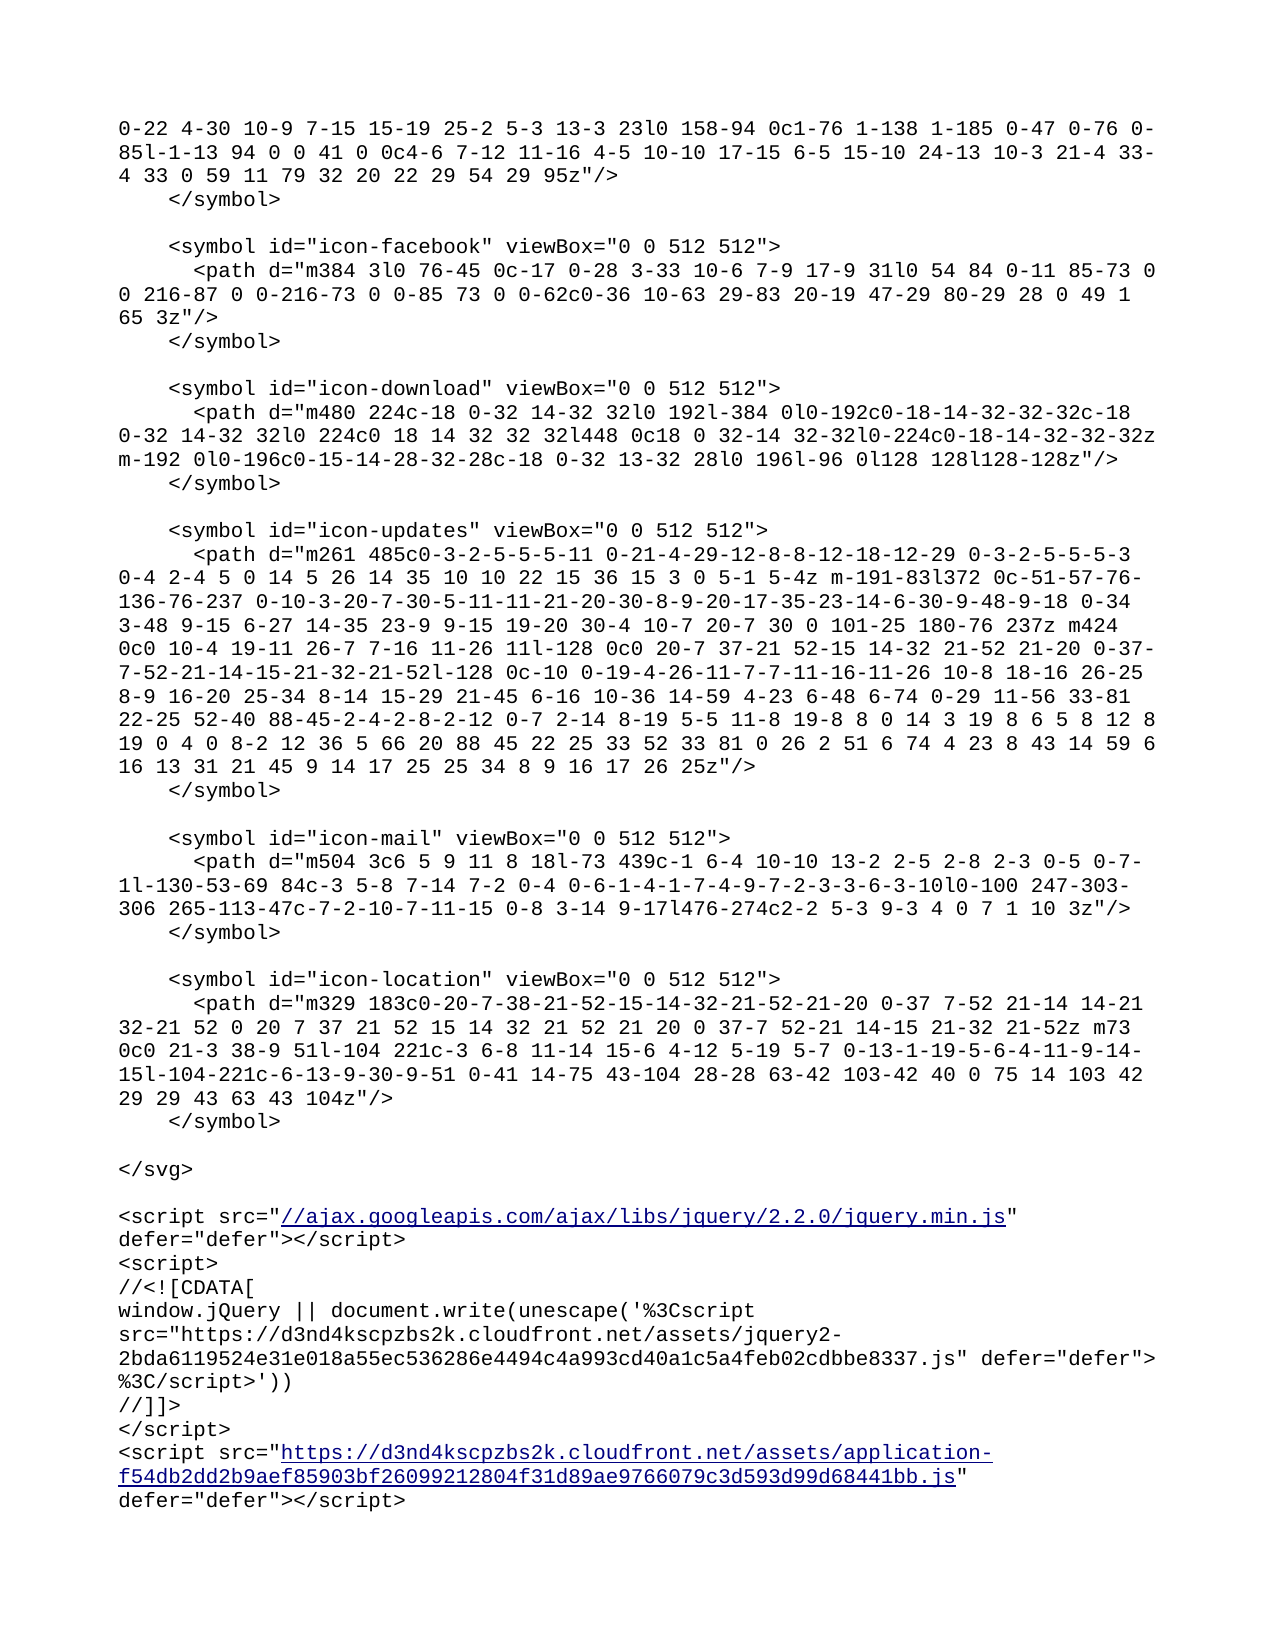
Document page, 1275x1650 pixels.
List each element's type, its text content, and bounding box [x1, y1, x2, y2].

text <script> [118, 1253, 1157, 1277]
text </symbol> [118, 473, 1157, 496]
text <path d="m504 3c6 5 9 11 8 18l-73 439c-1 6-4 10-10 13-2 2-5 2-8 2-3 0-5 0-7-1l-130-53-69 84c-3 5-8 7-14 7-2 0-4 0-6-1-4-1-7-4-9-7-2-3-3-6-3-10l0-100 247-303-306 265-113-47c-7-2-10-7-11-15 0-8 3-14 9-17l476-274c2-2 5-3 9-3 4 0 7 1 10 3z"/> [118, 851, 1157, 922]
text <symbol id="icon-mail" viewBox="0 0 512 512"> [118, 827, 1157, 851]
text window.jQuery || document.write(unescape('%3Cscript src="https://d3nd4kscpzbs2k.cloudfront.net/assets/jquery2-2bda6119524e31e018a55ec536286e4494c4a993cd40a1c5a4feb02cdbbe8337.js" defer="defer">%3C/script>')) [118, 1300, 1157, 1395]
text <path d="m329 183c0-20-7-38-21-52-15-14-32-21-52-21-20 0-37 7-52 21-14 14-21 32-21 52 0 20 7 37 21 52 15 14 32 21 52 21 20 0 37-7 52-21 14-15 21-32 21-52z m73 0c0 21-3 38-9 51l-104 221c-3 6-8 11-14 15-6 4-12 5-19 5-7 0-13-1-19-5-6-4-11-9-14-15l-104-221c-6-13-9-30-9-51 0-41 14-75 43-104 28-28 63-42 103-42 40 0 75 14 103 42 29 29 43 63 43 104z"/> [118, 993, 1157, 1111]
text <path d="m261 485c0-3-2-5-5-5-11 0-21-4-29-12-8-8-12-18-12-29 0-3-2-5-5-5-3 0-4 2-4 5 0 14 5 26 14 35 10 10 22 15 36 15 3 0 5-1 5-4z m-191-83l372 0c-51-57-76-136-76-237 0-10-3-20-7-30-5-11-11-21-20-30-8-9-20-17-35-23-14-6-30-9-48-9-18 0-34 3-48 9-15 6-27 14-35 23-9 9-15 19-20 30-4 10-7 20-7 30 0 101-25 180-76 237z m424 0c0 10-4 19-11 26-7 7-16 11-26 11l-128 0c0 20-7 37-21 52-15 14-32 21-52 21-20 0-37-7-52-21-14-15-21-32-21-52l-128 0c-10 0-19-4-26-11-7-7-11-16-11-26 10-8 18-16 26-25 8-9 16-20 25-34 8-14 15-29 21-45 6-16 10-36 14-59 4-23 6-48 6-74 0-29 11-56 33-81 22-25 52-40 88-45-2-4-2-8-2-12 0-7 2-14 8-19 5-5 11-8 19-8 8 0 14 3 19 8 6 5 8 12 8 19 0 4 0 8-2 12 36 5 66 20 88 45 22 25 33 52 33 81 0 26 2 51 6 74 4 23 8 43 14 59 6 16 13 31 21 45 9 14 17 25 25 34 8 9 16 17 26 25z"/> [118, 544, 1157, 780]
text <script src="https://d3nd4kscpzbs2k.cloudfront.net/assets/application-f54db2dd2b9aef85903bf26099212804f31d89ae9766079c3d593d99d68441bb.js" defer="defer"></script> [118, 1442, 1157, 1513]
text </script> [118, 1419, 1157, 1442]
text </svg> [118, 1158, 1157, 1182]
text <path d="m480 224c-18 0-32 14-32 32l0 192l-384 0l0-192c0-18-14-32-32-32c-18 0-32 14-32 32l0 224c0 18 14 32 32 32l448 0c18 0 32-14 32-32l0-224c0-18-14-32-32-32z m-192 0l0-196c0-15-14-28-32-28c-18 0-32 13-32 28l0 196l-96 0l128 128l128-128z"/> [118, 402, 1157, 473]
text //]]> [118, 1395, 1157, 1419]
text //<![CDATA[ [118, 1277, 1157, 1300]
text <symbol id="icon-download" viewBox="0 0 512 512"> [118, 378, 1157, 402]
text <symbol id="icon-updates" viewBox="0 0 512 512"> [118, 520, 1157, 544]
text <symbol id="icon-location" viewBox="0 0 512 512"> [118, 969, 1157, 993]
text </symbol> [118, 780, 1157, 804]
text </symbol> [118, 331, 1157, 354]
text <script src="//ajax.googleapis.com/ajax/libs/jquery/2.2.0/jquery.min.js" defer="defer"></script> [118, 1206, 1157, 1253]
text <path d="m384 3l0 76-45 0c-17 0-28 3-33 10-6 7-9 17-9 31l0 54 84 0-11 85-73 0 0 216-87 0 0-216-73 0 0-85 73 0 0-62c0-36 10-63 29-83 20-19 47-29 80-29 28 0 49 1 65 3z"/> [118, 260, 1157, 331]
text </symbol> [118, 922, 1157, 946]
text </symbol> [118, 1111, 1157, 1135]
text </symbol> [118, 189, 1157, 213]
text 0-22 4-30 10-9 7-15 15-19 25-2 5-3 13-3 23l0 158-94 0c1-76 1-138 1-185 0-47 0-76 0-85l-1-13 94 0 0 41 0 0c4-6 7-12 11-16 4-5 10-10 17-15 6-5 15-10 24-13 10-3 21-4 33-4 33 0 59 11 79 32 20 22 29 54 29 95z"/> [118, 118, 1157, 189]
text <symbol id="icon-facebook" viewBox="0 0 512 512"> [118, 236, 1157, 260]
